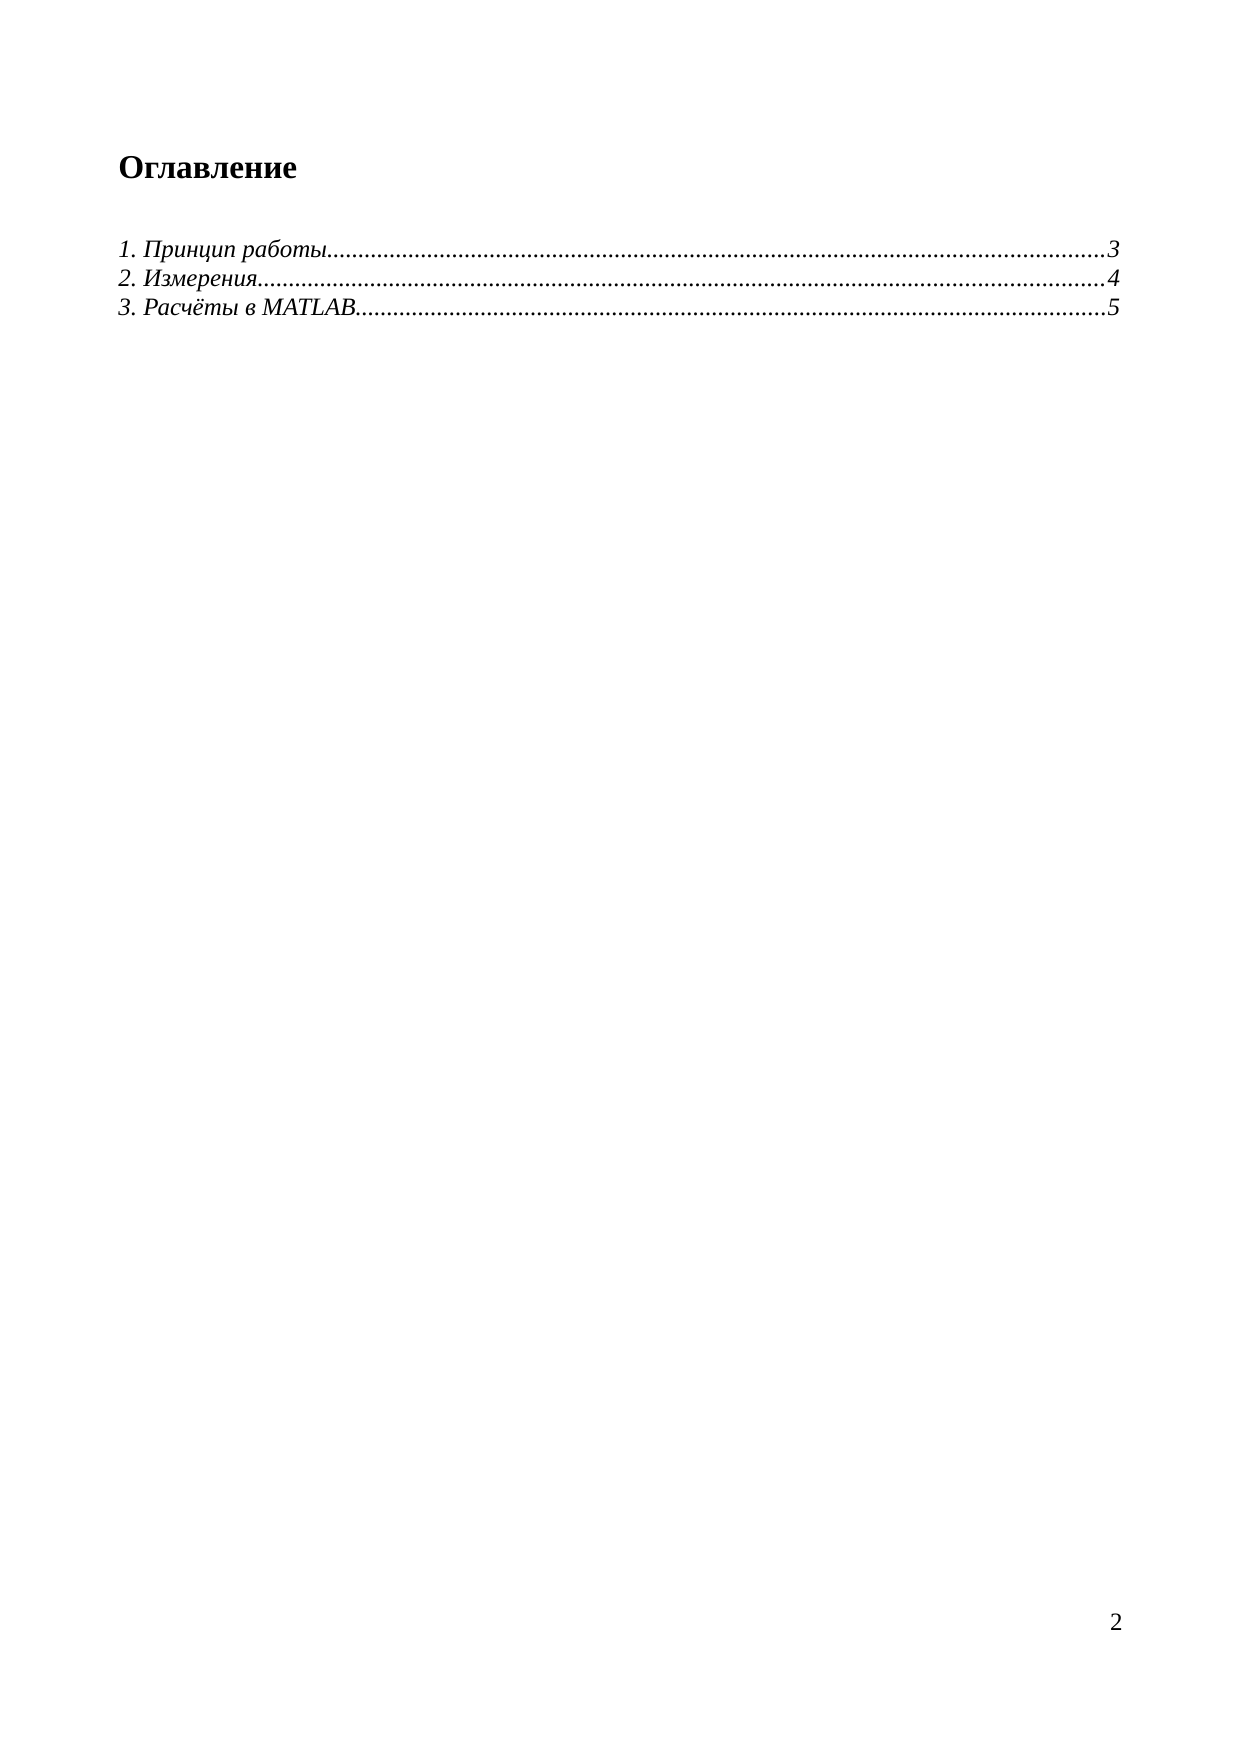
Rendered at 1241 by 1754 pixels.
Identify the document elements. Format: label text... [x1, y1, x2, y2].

subtitle Оглавление [118, 148, 1122, 186]
text 2. Измерения 4 [118, 263, 1122, 292]
text 3. Расчёты в MATLAB 5 [118, 292, 1122, 321]
text 1. Принцип работы 3 [118, 234, 1122, 263]
